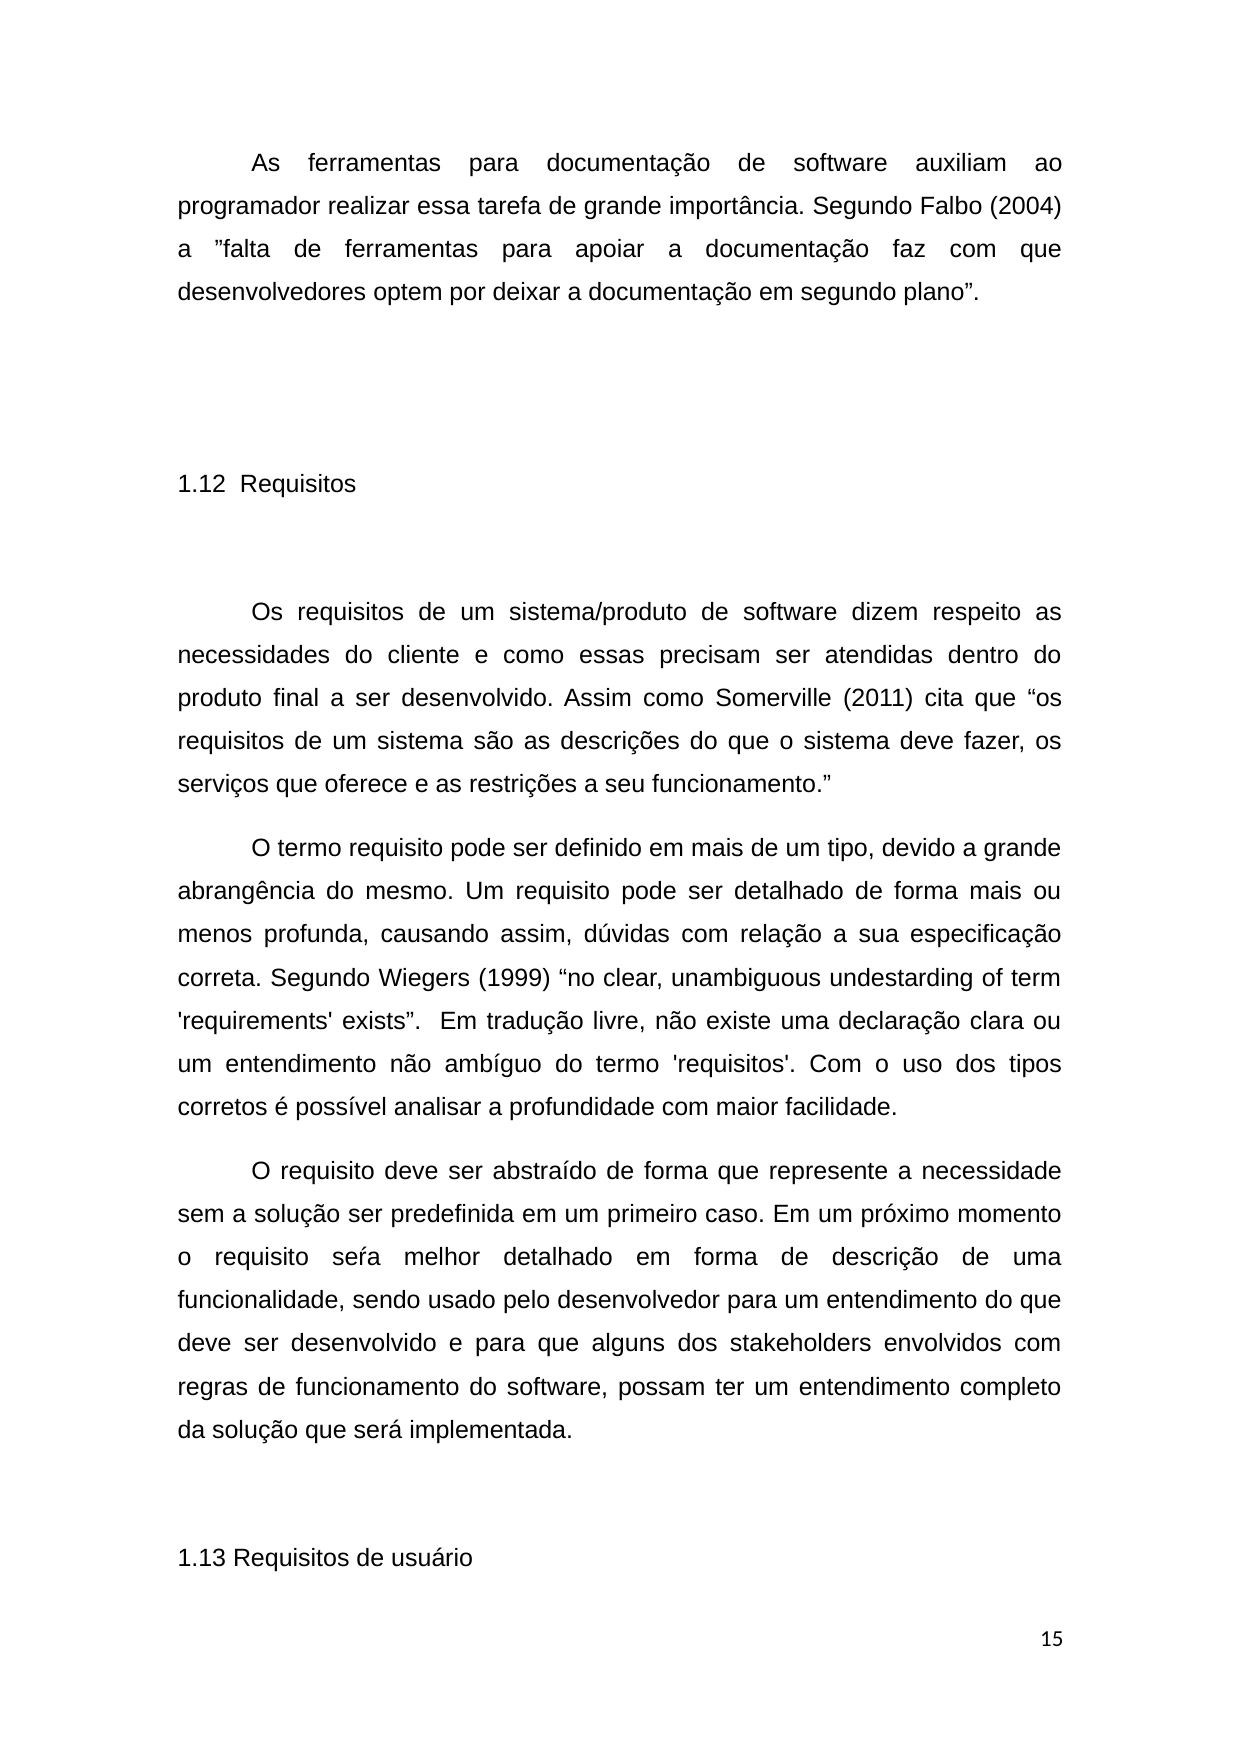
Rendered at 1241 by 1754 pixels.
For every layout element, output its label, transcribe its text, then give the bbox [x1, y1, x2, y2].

text 1.13 Requisitos de usuário [177, 1543, 1063, 1571]
text Os requisitos de um sistema/produto de software dizem respeito as necessidades do cliente e como essas precisam ser atendidas dentro do produto final a ser desenvolvido. Assim como Somerville (2011) cita que “os requisitos de um sistema são as descrições do que o sistema deve fazer, os serviços que oferece e as restrições a seu funcionamento.” [177, 597, 1063, 798]
text As ferramentas para documentação de software auxiliam ao programador realizar essa tarefa de grande importância. Segundo Falbo (2004) a ”falta de ferramentas para apoiar a documentação faz com que desenvolvedores optem por deixar a documentação em segundo plano”. [177, 148, 1063, 306]
text 1.12 Requisitos [177, 469, 1063, 498]
text O requisito deve ser abstraído de forma que represente a necessidade sem a solução ser predefinida em um primeiro caso. Em um próximo momento o requisito seŕa melhor detalhado em forma de descrição de uma funcionalidade, sendo usado pelo desenvolvedor para um entendimento do que deve ser desenvolvido e para que alguns dos stakeholders envolvidos com regras de funcionamento do software, possam ter um entendimento completo da solução que será implementada. [177, 1156, 1063, 1443]
text O termo requisito pode ser definido em mais de um tipo, devido a grande abrangência do mesmo. Um requisito pode ser detalhado de forma mais ou menos profunda, causando assim, dúvidas com relação a sua especificação correta. Segundo Wiegers (1999) “no clear, unambiguous undestarding of term 'requirements' exists”. Em tradução livre, não existe uma declaração clara ou um entendimento não ambíguo do termo 'requisitos'. Com o uso dos tipos corretos é possível analisar a profundidade com maior facilidade. [177, 833, 1063, 1121]
